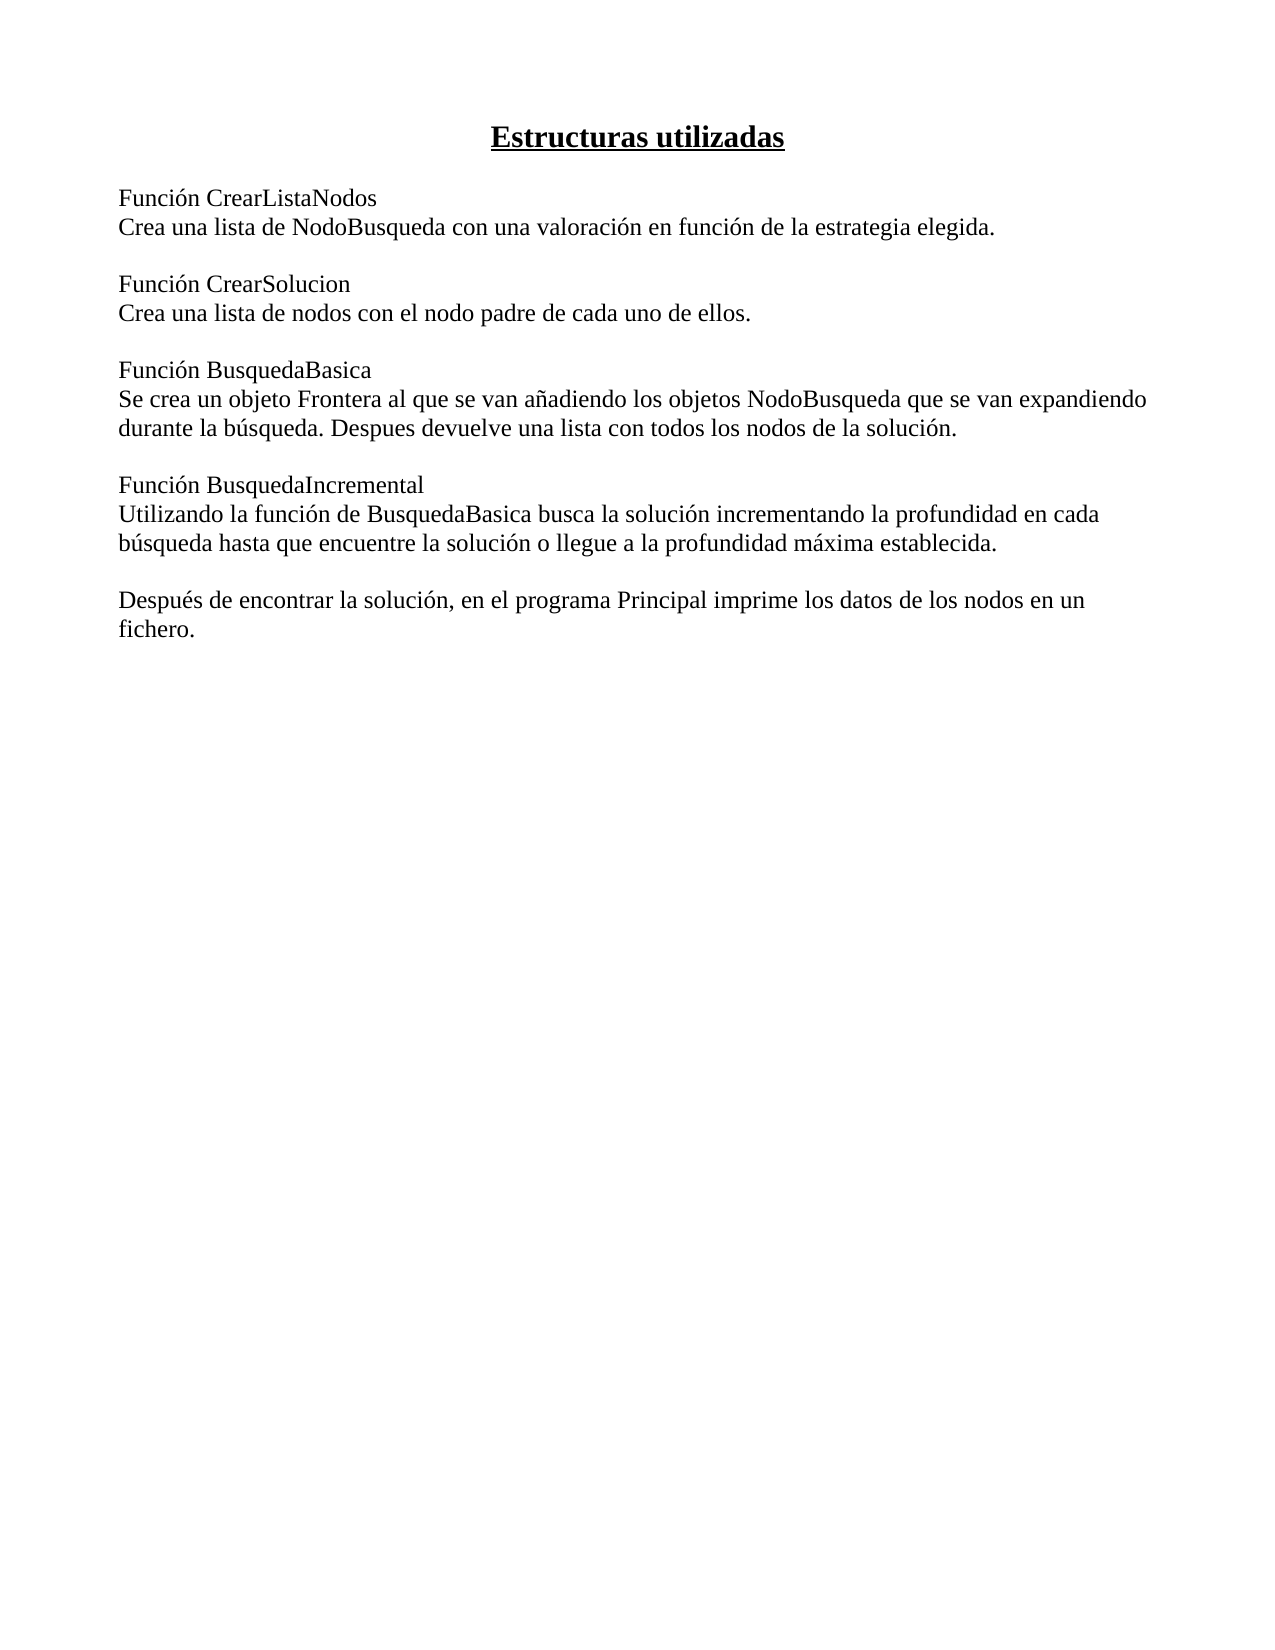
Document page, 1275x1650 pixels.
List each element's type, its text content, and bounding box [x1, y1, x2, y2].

text Estructuras utilizadas [118, 118, 1157, 154]
text Función BusquedaIncremental [118, 470, 1157, 499]
text Después de encontrar la solución, en el programa Principal imprime los datos de los nodos en un fichero. [118, 585, 1157, 643]
text Crea una lista de NodoBusqueda con una valoración en función de la estrategia elegida. [118, 212, 1157, 240]
text Función BusquedaBasica [118, 355, 1157, 384]
text Crea una lista de nodos con el nodo padre de cada uno de ellos. [118, 298, 1157, 327]
text Utilizando la función de BusquedaBasica busca la solución incrementando la profundidad en cada búsqueda hasta que encuentre la solución o llegue a la profundidad máxima establecida. [118, 499, 1157, 557]
text Se crea un objeto Frontera al que se van añadiendo los objetos NodoBusqueda que se van expandiendo durante la búsqueda. Despues devuelve una lista con todos los nodos de la solución. [118, 384, 1157, 442]
text Función CrearSolucion [118, 269, 1157, 298]
text Función CrearListaNodos [118, 183, 1157, 212]
